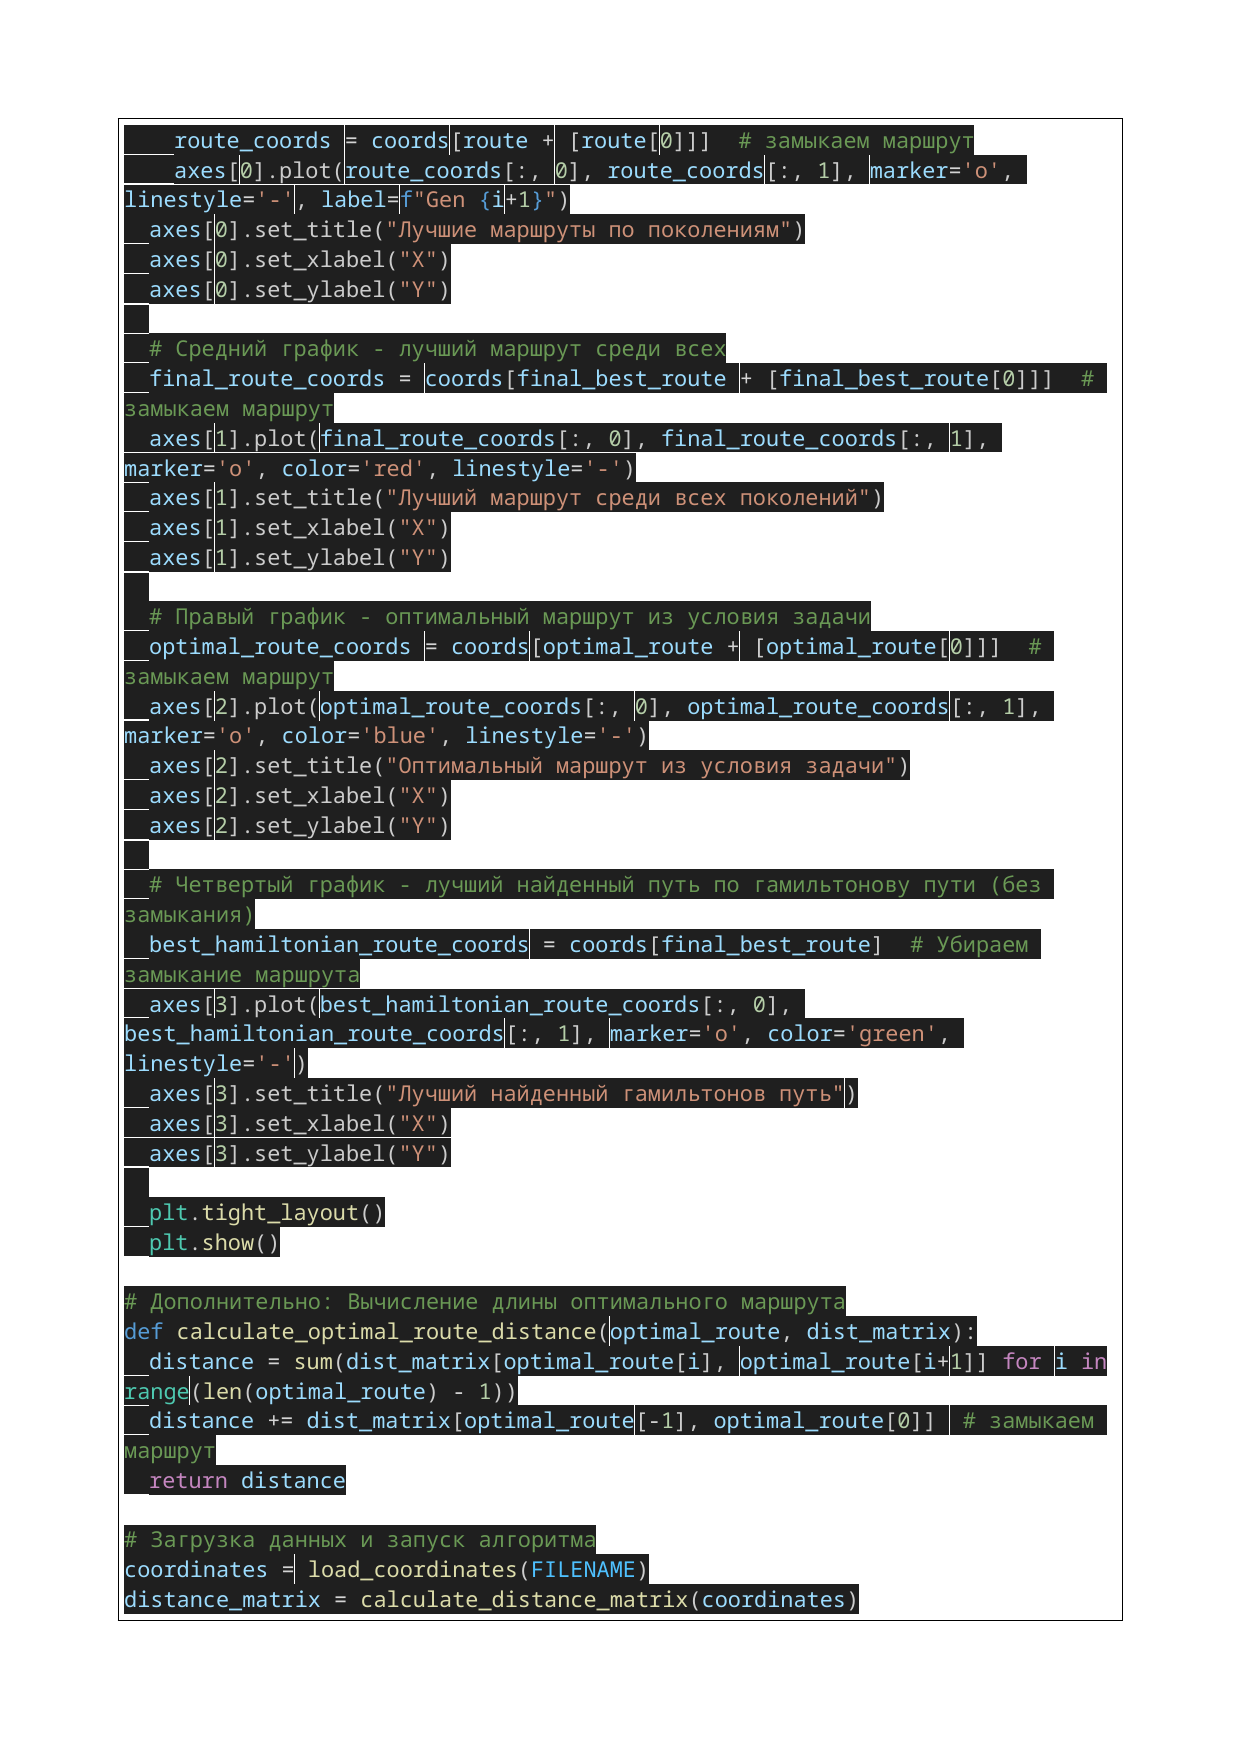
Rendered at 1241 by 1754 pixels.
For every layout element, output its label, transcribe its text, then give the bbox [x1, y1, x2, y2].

table_header route_coords = coords[route + [route[0]]] # замыкаем маршрут axes[0].plot(route_coords[:, 0], route_coords[:, 1], marker='o', linestyle='-', label=f"Gen {i+1}") axes[0].set_title("Лучшие маршруты по поколениям") axes[0].set_xlabel("X") axes[0].set_ylabel("Y") # Средний график - лучший маршрут среди всех final_route_coords = coords[final_best_route + [final_best_route[0]]] # замыкаем маршрут axes[1].plot(final_route_coords[:, 0], final_route_coords[:, 1], marker='o', color='red', linestyle='-') axes[1].set_title("Лучший маршрут среди всех поколений") axes[1].set_xlabel("X") axes[1].set_ylabel("Y") # Правый график - оптимальный маршрут из условия задачи optimal_route_coords = coords[optimal_route + [optimal_route[0]]] # замыкаем маршрут axes[2].plot(optimal_route_coords[:, 0], optimal_route_coords[:, 1], marker='o', color='blue', linestyle='-') axes[2].set_title("Оптимальный маршрут из условия задачи") axes[2].set_xlabel("X") axes[2].set_ylabel("Y") # Четвертый график - лучший найденный путь по гамильтонову пути (без замыкания) best_hamiltonian_route_coords = coords[final_best_route] # Убираем замыкание маршрута axes[3].plot(best_hamiltonian_route_coords[:, 0], best_hamiltonian_route_coords[:, 1], marker='o', color='green', linestyle='-') axes[3].set_title("Лучший найденный гамильтонов путь") axes[3].set_xlabel("X") axes[3].set_ylabel("Y") plt.tight_layout() plt.show() # Дополнительно: Вычисление длины оптимального маршрута def calculate_optimal_route_distance(optimal_route, dist_matrix): distance = sum(dist_matrix[optimal_route[i], optimal_route[i+1]] for i in range(len(optimal_route) - 1)) distance += dist_matrix[optimal_route[-1], optimal_route[0]] # замыкаем маршрут return distance # Загрузка данных и запуск алгоритма coordinates = load_coordinates(FILENAME) distance_matrix = calculate_distance_matrix(coordinates) [119, 119, 1122, 1619]
